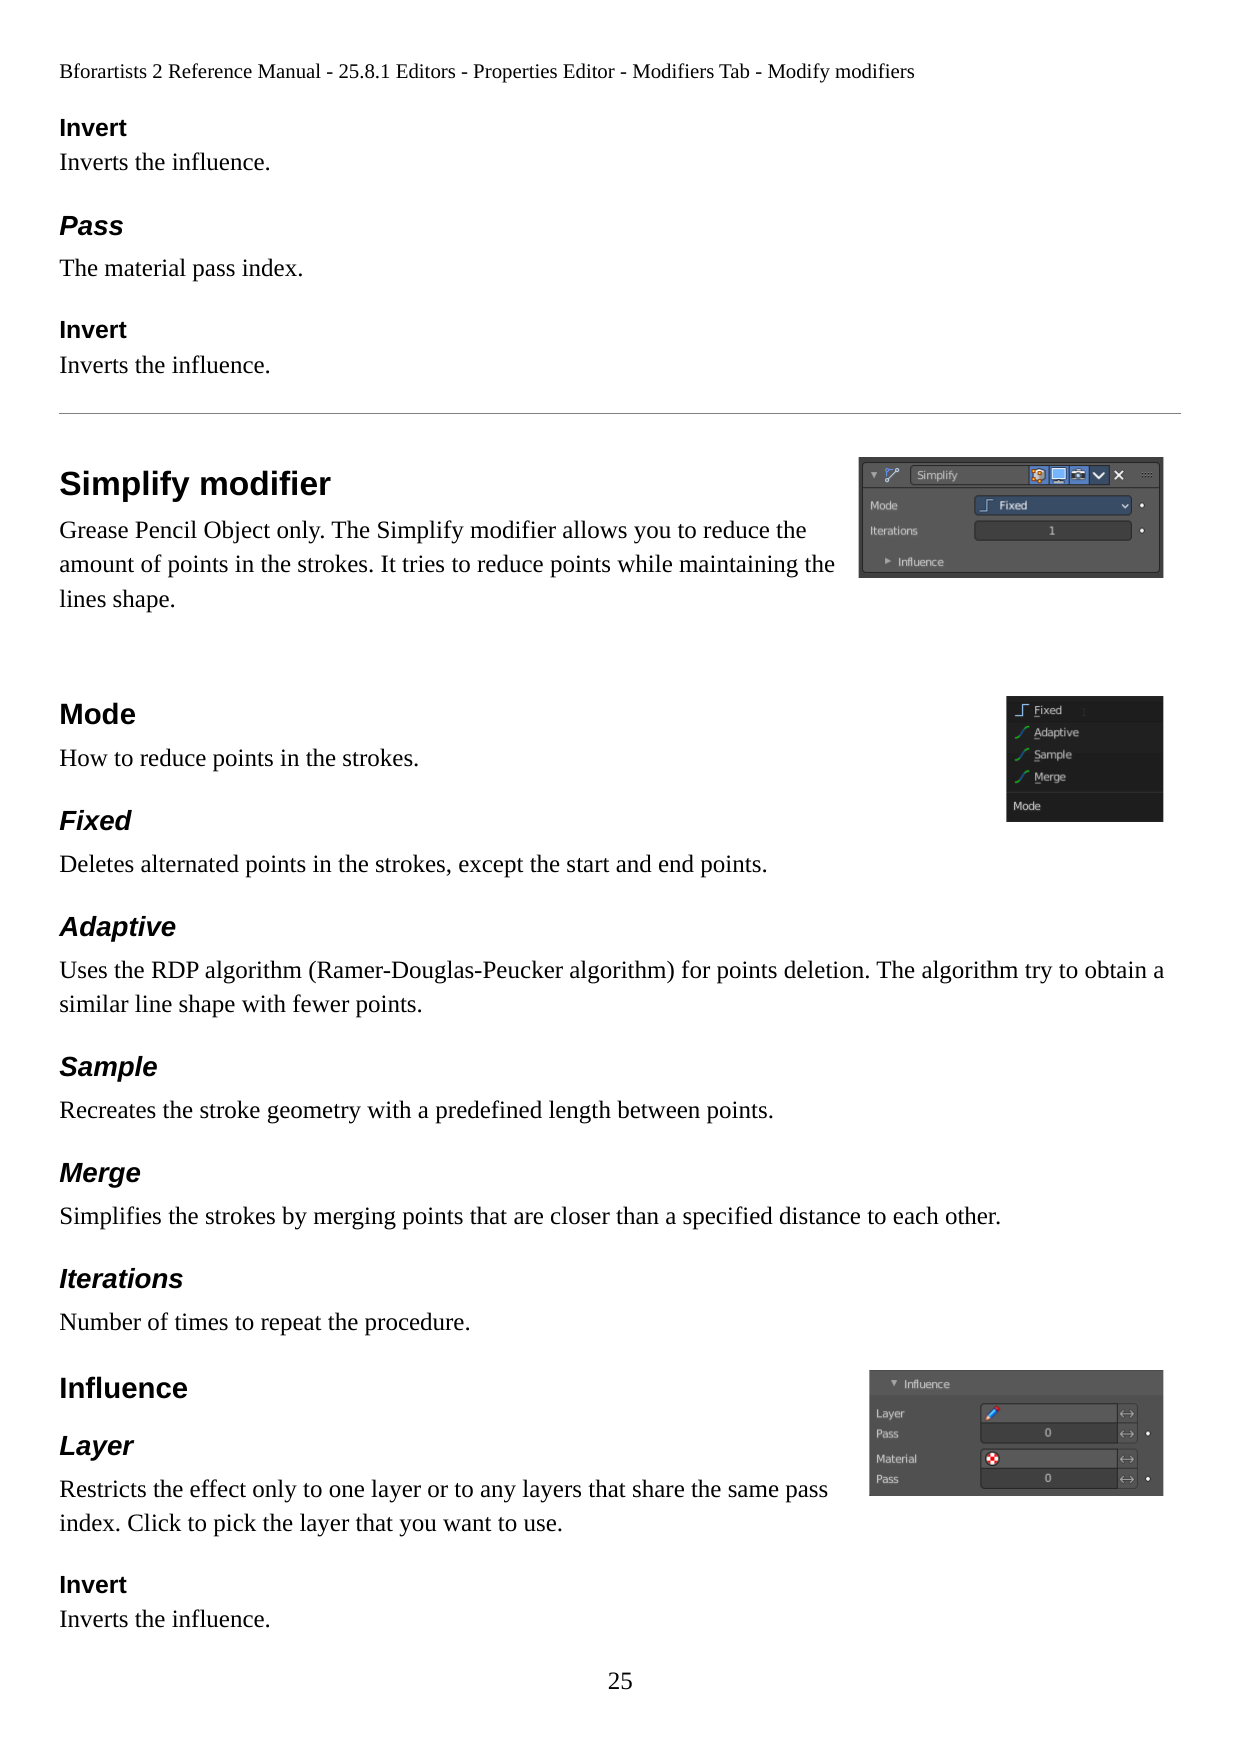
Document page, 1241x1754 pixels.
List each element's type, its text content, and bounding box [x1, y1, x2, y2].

subtitle Invert [59, 113, 1181, 141]
subtitle [1164, 1371, 1181, 1404]
text Inverts the influence. [59, 350, 1181, 378]
text The material pass index. [59, 253, 1181, 282]
text Inverts the influence. [59, 147, 1181, 176]
subtitle Fixed [59, 804, 1181, 836]
picture [1006, 696, 1164, 822]
subtitle Adaptive [59, 910, 1181, 942]
text Inverts the influence. [59, 1604, 1181, 1633]
subtitle Invert [59, 1570, 1181, 1598]
text Restricts the effect only to one layer or to any layers that share the same pass index. Click to pick the layer that you want to use. [59, 1474, 1181, 1537]
subtitle Sample [59, 1051, 1181, 1083]
subtitle Influence [59, 1371, 869, 1404]
text Number of times to repeat the procedure. [59, 1307, 1181, 1336]
subtitle Pass [59, 209, 1181, 241]
subtitle Merge [59, 1157, 1181, 1188]
text Simplifies the strokes by merging points that are closer than a specified distance to each other. [59, 1201, 1181, 1230]
subtitle [1164, 1429, 1181, 1461]
subtitle Simplify modifier [59, 464, 858, 502]
subtitle Iterations [59, 1263, 1181, 1294]
text Grease Pencil Object only. The Simplify modifier allows you to reduce the amount of points in the strokes. It tries to reduce points while maintaining the lines shape. [59, 515, 1181, 613]
subtitle Invert [59, 315, 1181, 343]
picture [858, 457, 1164, 578]
text Recreates the stroke geometry with a predefined length between points. [59, 1095, 1181, 1124]
subtitle Layer [59, 1429, 869, 1461]
subtitle [1164, 697, 1181, 730]
text Deletes alternated points in the strokes, except the start and end points. [59, 849, 1181, 877]
text Uses the RDP algorithm (Ramer-Douglas-Peucker algorithm) for points deletion. The algorithm try to obtain a similar line shape with fewer points. [59, 955, 1181, 1018]
subtitle Mode [59, 697, 1006, 730]
text How to reduce points in the strokes. [59, 743, 1006, 772]
subtitle [1164, 464, 1181, 502]
picture [869, 1370, 1164, 1496]
